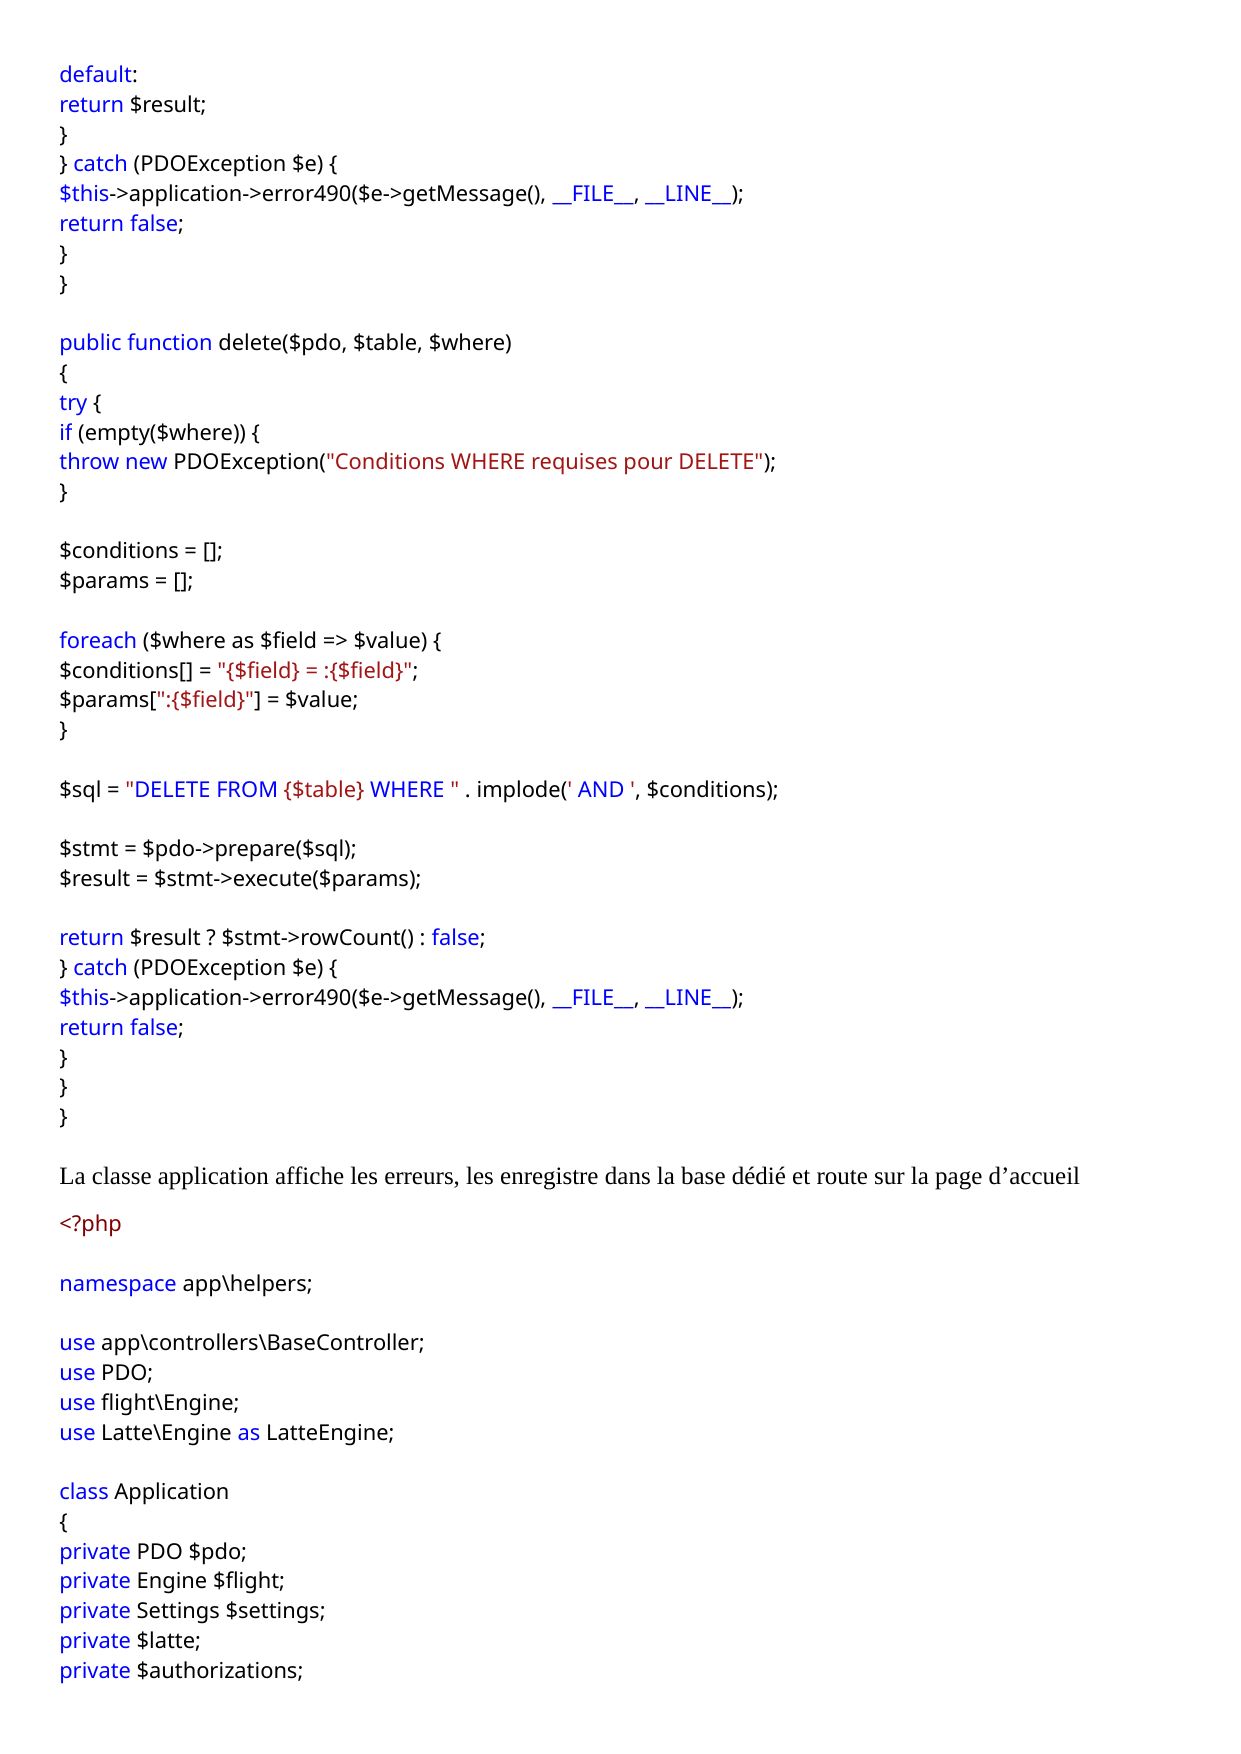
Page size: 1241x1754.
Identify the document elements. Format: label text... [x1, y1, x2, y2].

text La classe application affiche les erreurs, les enregistre dans la base dédié et route sur la page d’accueil [59, 1161, 1181, 1189]
text $params[":{$field}"] = $value; [59, 684, 1181, 714]
text } [59, 1042, 1181, 1071]
text $params = []; [59, 565, 1181, 595]
text return false; [59, 208, 1181, 238]
text class Application [59, 1476, 1181, 1506]
text use PDO; [59, 1357, 1181, 1387]
text return false; [59, 1012, 1181, 1042]
text use Latte\Engine as LatteEngine; [59, 1417, 1181, 1446]
text private Settings $settings; [59, 1595, 1181, 1625]
text } [59, 1071, 1181, 1101]
text namespace app\helpers; [59, 1268, 1181, 1298]
text private PDO $pdo; [59, 1536, 1181, 1566]
text } [59, 476, 1181, 506]
text } catch (PDOException $e) { [59, 952, 1181, 982]
text $this->application->error490($e->getMessage(), __FILE__, __LINE__); [59, 982, 1181, 1012]
text { [59, 357, 1181, 387]
text { [59, 1506, 1181, 1536]
text $conditions[] = "{$field} = :{$field}"; [59, 654, 1181, 684]
text } [59, 714, 1181, 744]
text $result = $stmt->execute($params); [59, 863, 1181, 893]
text $conditions = []; [59, 536, 1181, 565]
text use flight\Engine; [59, 1387, 1181, 1417]
text return $result; [59, 89, 1181, 119]
text return $result ? $stmt->rowCount() : false; [59, 922, 1181, 952]
text <?php [59, 1208, 1181, 1238]
text $stmt = $pdo->prepare($sql); [59, 833, 1181, 863]
text } catch (PDOException $e) { [59, 148, 1181, 178]
text } [59, 119, 1181, 148]
text private $authorizations; [59, 1655, 1181, 1685]
text use app\controllers\BaseController; [59, 1327, 1181, 1357]
text public function delete($pdo, $table, $where) [59, 327, 1181, 357]
text if (empty($where)) { [59, 416, 1181, 446]
text } [59, 268, 1181, 297]
text try { [59, 387, 1181, 416]
text private Engine $flight; [59, 1566, 1181, 1595]
text } [59, 1101, 1181, 1131]
text default: [59, 59, 1181, 89]
text private $latte; [59, 1625, 1181, 1655]
text $sql = "DELETE FROM {$table} WHERE " . implode(' AND ', $conditions); [59, 774, 1181, 803]
text throw new PDOException("Conditions WHERE requises pour DELETE"); [59, 446, 1181, 476]
text foreach ($where as $field => $value) { [59, 625, 1181, 654]
text } [59, 238, 1181, 268]
text $this->application->error490($e->getMessage(), __FILE__, __LINE__); [59, 178, 1181, 208]
